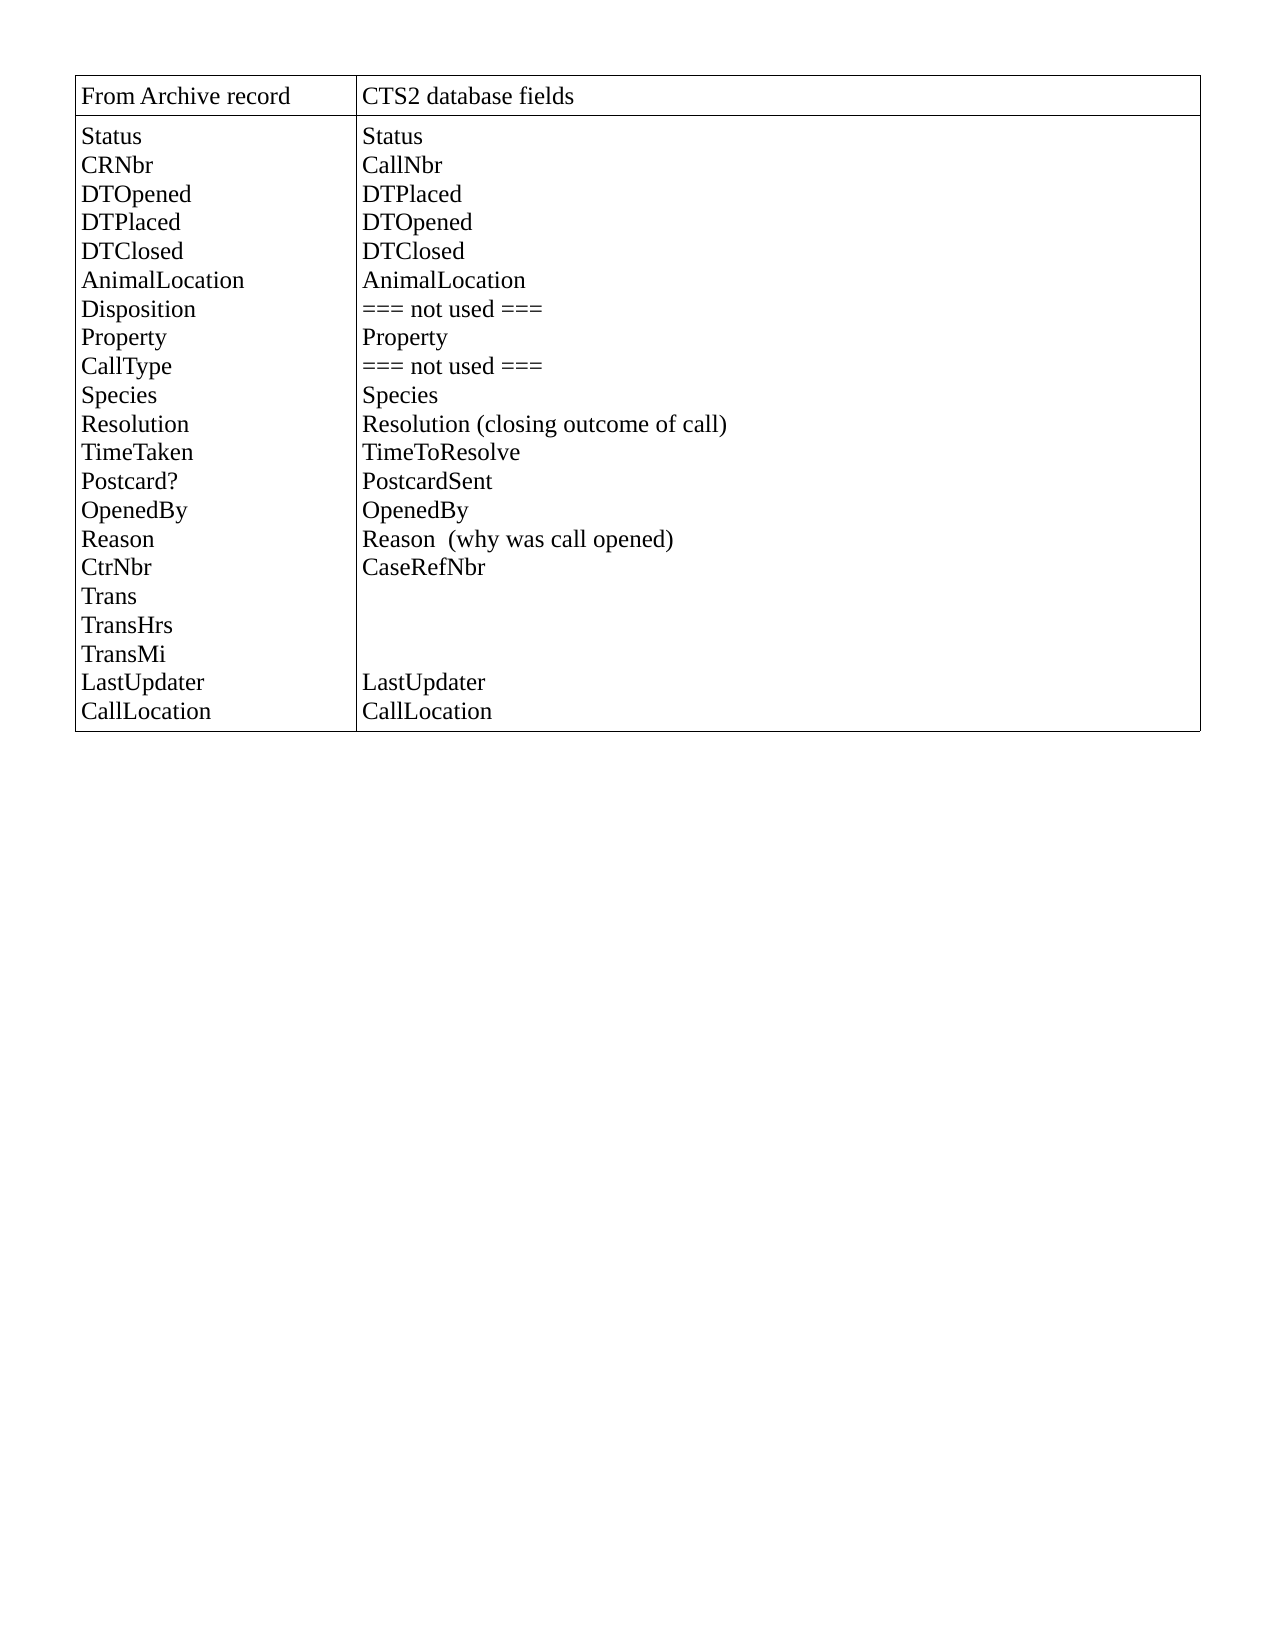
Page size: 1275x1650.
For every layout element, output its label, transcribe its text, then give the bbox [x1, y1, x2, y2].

table_header From Archive record [76, 76, 356, 115]
table_cell Status CallNbr DTPlaced DTOpened DTClosed AnimalLocation === not used === Property === not used === Species Resolution (closing outcome of call) TimeToResolve PostcardSent OpenedBy Reason (why was call opened) CaseRefNbr LastUpdater CallLocation [357, 116, 1200, 731]
table_header CTS2 database fields [357, 76, 1200, 115]
table_cell Status CRNbr DTOpened DTPlaced DTClosed AnimalLocation Disposition Property CallType Species Resolution TimeTaken Postcard? OpenedBy Reason CtrNbr Trans TransHrs TransMi LastUpdater CallLocation [76, 116, 356, 731]
